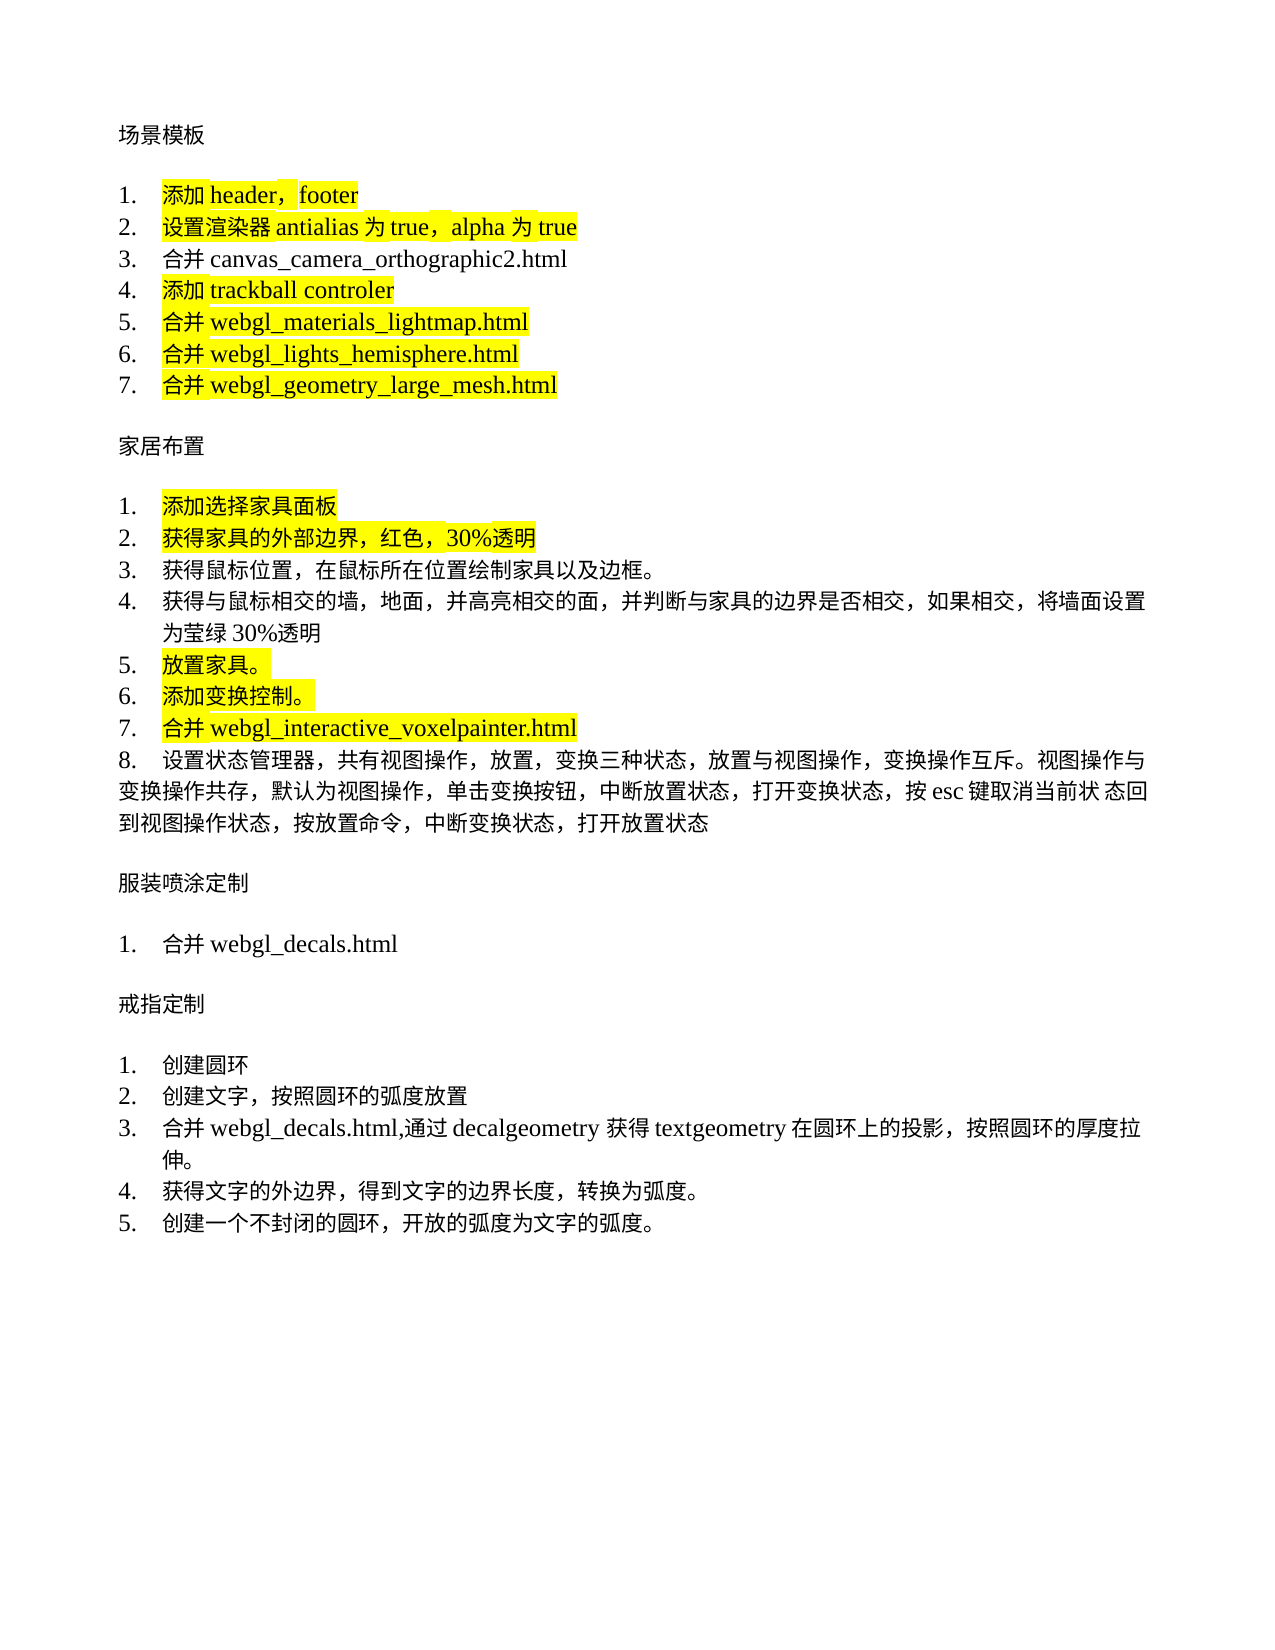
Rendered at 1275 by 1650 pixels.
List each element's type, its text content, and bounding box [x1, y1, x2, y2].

text 2. 创建文字，按照圆环的弧度放置 [118, 1079, 1157, 1111]
text 4. 获得文字的外边界，得到文字的边界长度，转换为弧度。 [118, 1174, 1157, 1206]
text 2. 设置渲染器antialias为true，alpha 为 true [118, 210, 1157, 242]
text 5. 放置家具。 [118, 648, 1157, 679]
text 5. 创建一个不封闭的圆环，开放的弧度为文字的弧度。 [118, 1206, 1157, 1238]
text 场景模板 [118, 118, 1157, 150]
text 7. 合并webgl_geometry_large_mesh.html [118, 368, 1157, 400]
text 服装喷涂定制 [118, 866, 1157, 898]
text 3. 合并canvas_camera_orthographic2.html [118, 242, 1157, 273]
text 3. 合并webgl_decals.html,通过decalgeometry 获得 textgeometry在圆环上的投影，按照圆环的厚度拉 伸。 [118, 1111, 1157, 1174]
text 6. 添加变换控制。 [118, 679, 1157, 711]
text 1. 创建圆环 [118, 1048, 1157, 1079]
text 3. 获得鼠标位置，在鼠标所在位置绘制家具以及边框。 [118, 553, 1157, 584]
text 1. 合并webgl_decals.html [118, 927, 1157, 958]
text 1. 添加header，footer [118, 178, 1157, 210]
text 戒指定制 [118, 987, 1157, 1019]
text 8. 设置状态管理器，共有视图操作，放置，变换三种状态，放置与视图操作，变换操作互斥。视图操作与 变换操作共存，默认为视图操作，单击变换按钮，中断放置状态，打开变换状态，按esc键取消当前状 态回到视图操作状态，按放置命令，中断变换状态，打开放置状态 [118, 743, 1157, 838]
text 4. 添加trackball controler [118, 273, 1157, 305]
text 4. 获得与鼠标相交的墙，地面，并高亮相交的面，并判断与家具的边界是否相交，如果相交，将墙面设置 为莹绿30%透明 [118, 584, 1157, 648]
text 2. 获得家具的外部边界，红色，30%透明 [118, 521, 1157, 553]
text 家居布置 [118, 429, 1157, 461]
text 6. 合并webgl_lights_hemisphere.html [118, 337, 1157, 368]
text 1. 添加选择家具面板 [118, 489, 1157, 521]
text 5. 合并webgl_materials_lightmap.html [118, 305, 1157, 337]
text 7. 合并webgl_interactive_voxelpainter.html [118, 711, 1157, 743]
